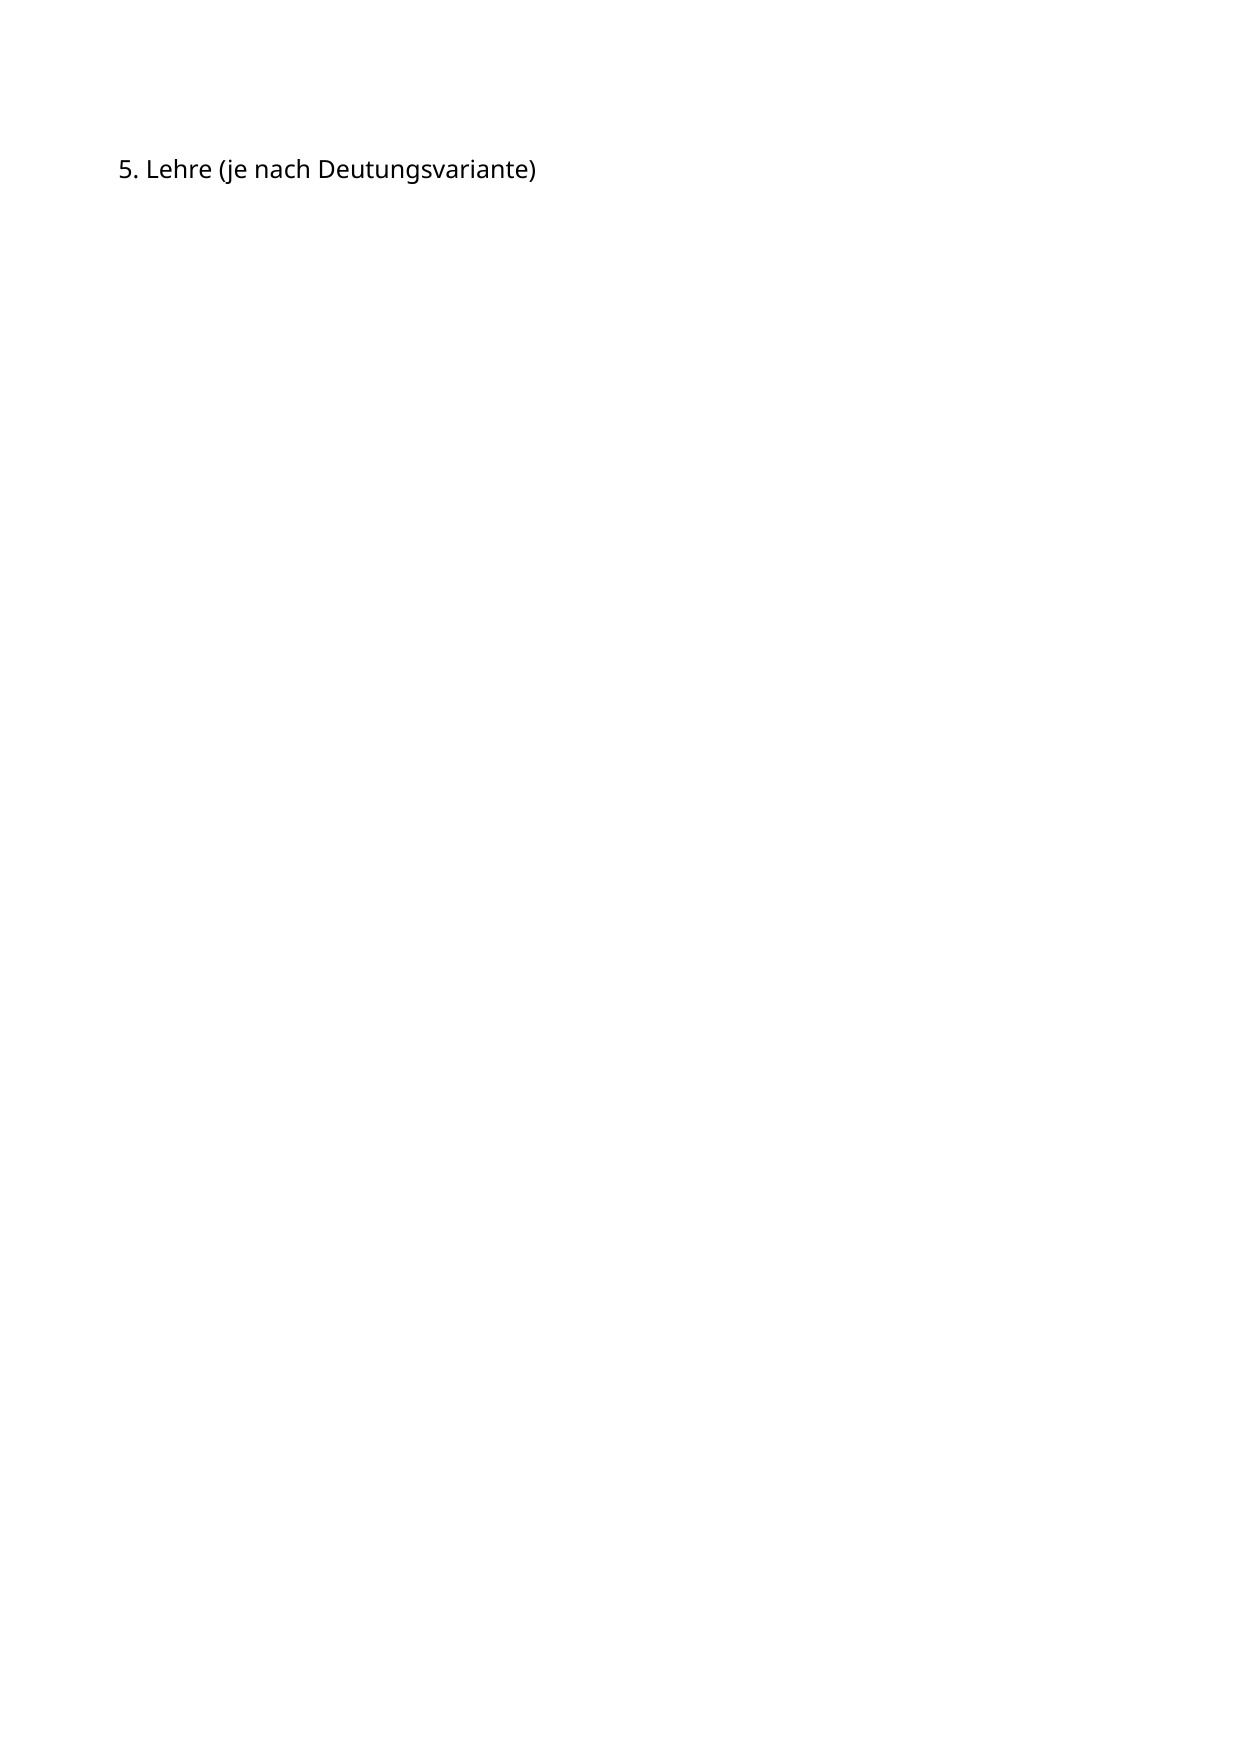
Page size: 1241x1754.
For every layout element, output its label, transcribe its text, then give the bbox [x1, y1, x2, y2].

text 5. Lehre (je nach Deutungsvariante) [118, 152, 1122, 186]
